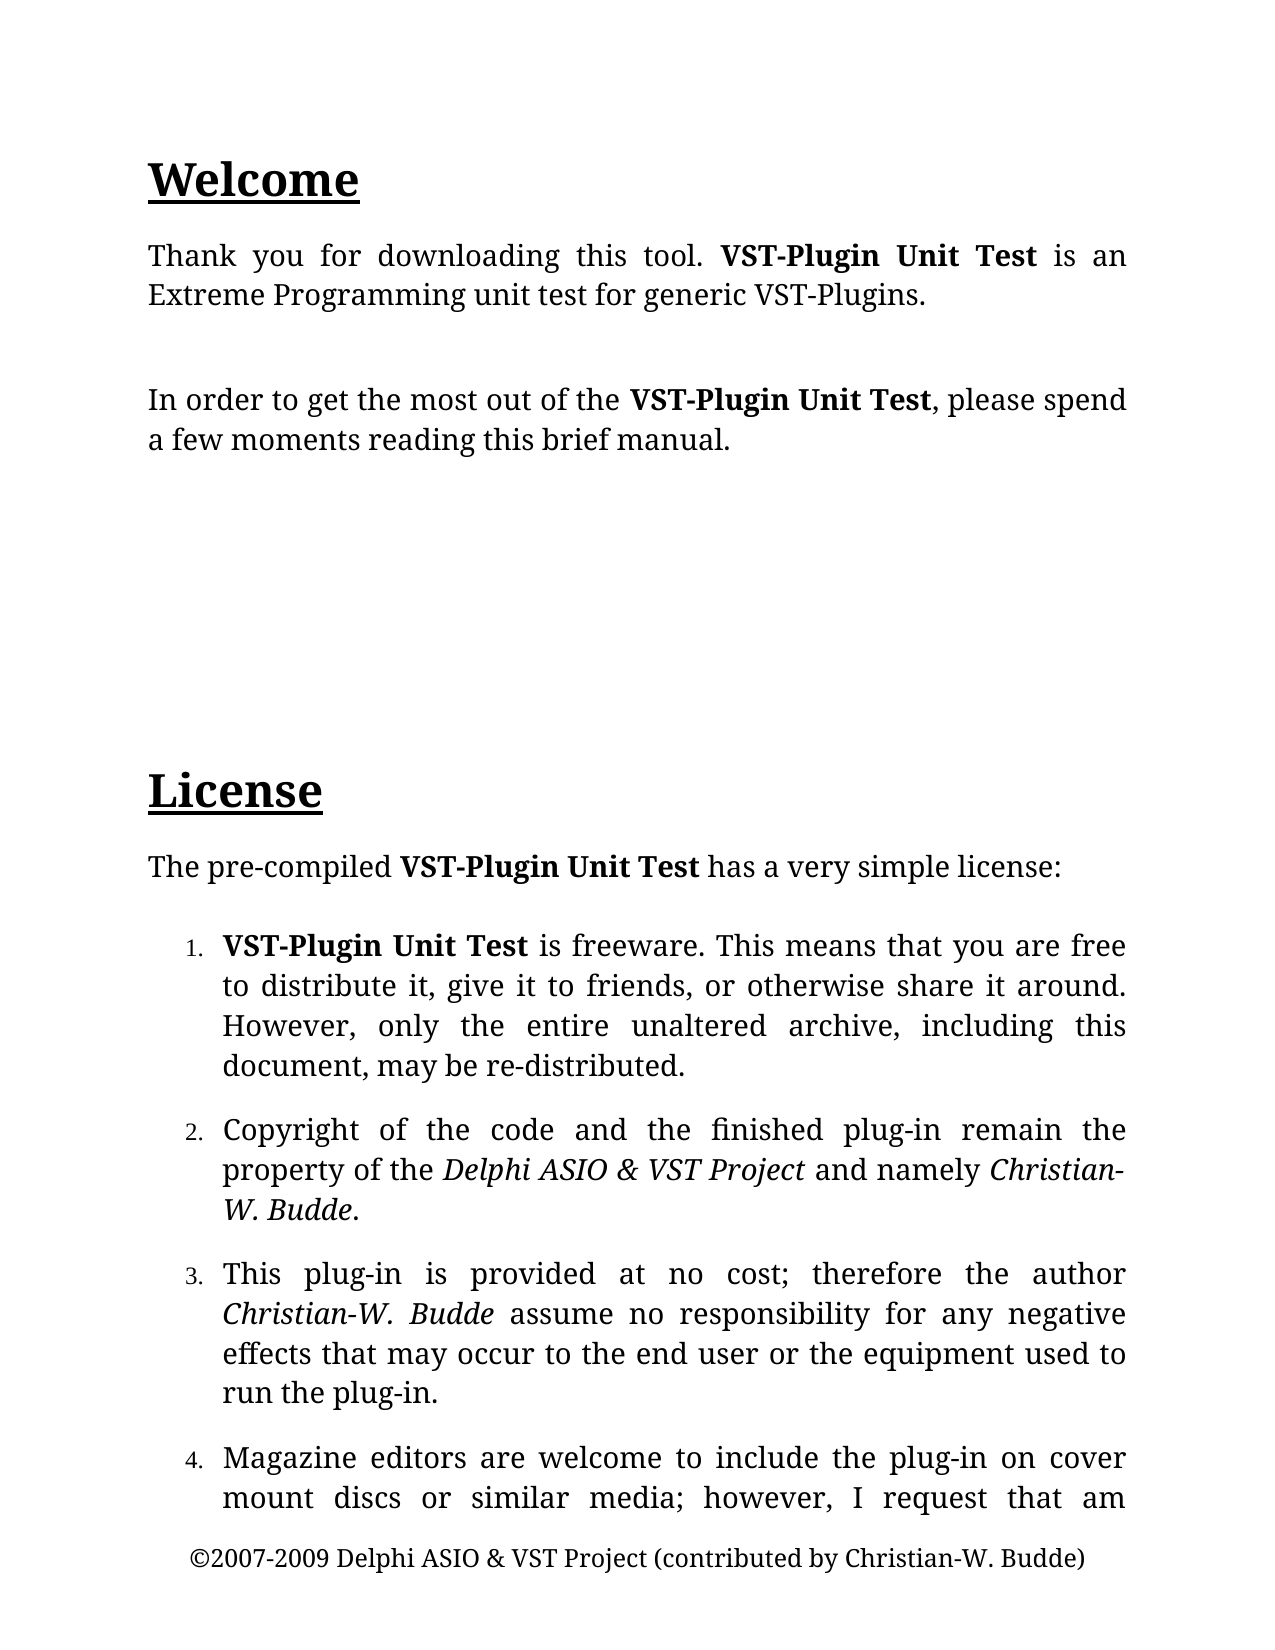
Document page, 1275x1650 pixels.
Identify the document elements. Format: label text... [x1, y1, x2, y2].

list VST-Plugin Unit Test is freeware. This means that you are free to distribute it, give it to friends, or otherwise share it around. However, only the entire unaltered archive, including this document, may be re-distributed. [185, 926, 1127, 1084]
text The pre-compiled VST-Plugin Unit Test has a very simple license: [148, 846, 1127, 886]
list This plug-in is provided at no cost; therefore the author Christian-W. Budde assume no responsibility for any negative effects that may occur to the end user or the equipment used to run the plug-in. [185, 1253, 1127, 1412]
subtitle License [148, 759, 1127, 821]
list Magazine editors are welcome to include the plug-in on cover mount discs or similar media; however, I request that am [185, 1437, 1127, 1517]
subtitle Welcome [148, 148, 1127, 210]
list Copyright of the code and the finished plug-in remain the property of the Delphi ASIO & VST Project and namely Christian-W. Budde. [185, 1109, 1127, 1228]
text In order to get the most out of the VST-Plugin Unit Test, please spend a few moments reading this brief manual. [148, 379, 1127, 458]
text Thank you for downloading this tool. VST-Plugin Unit Test is an Extreme Programming unit test for generic VST-Plugins. [148, 235, 1127, 314]
